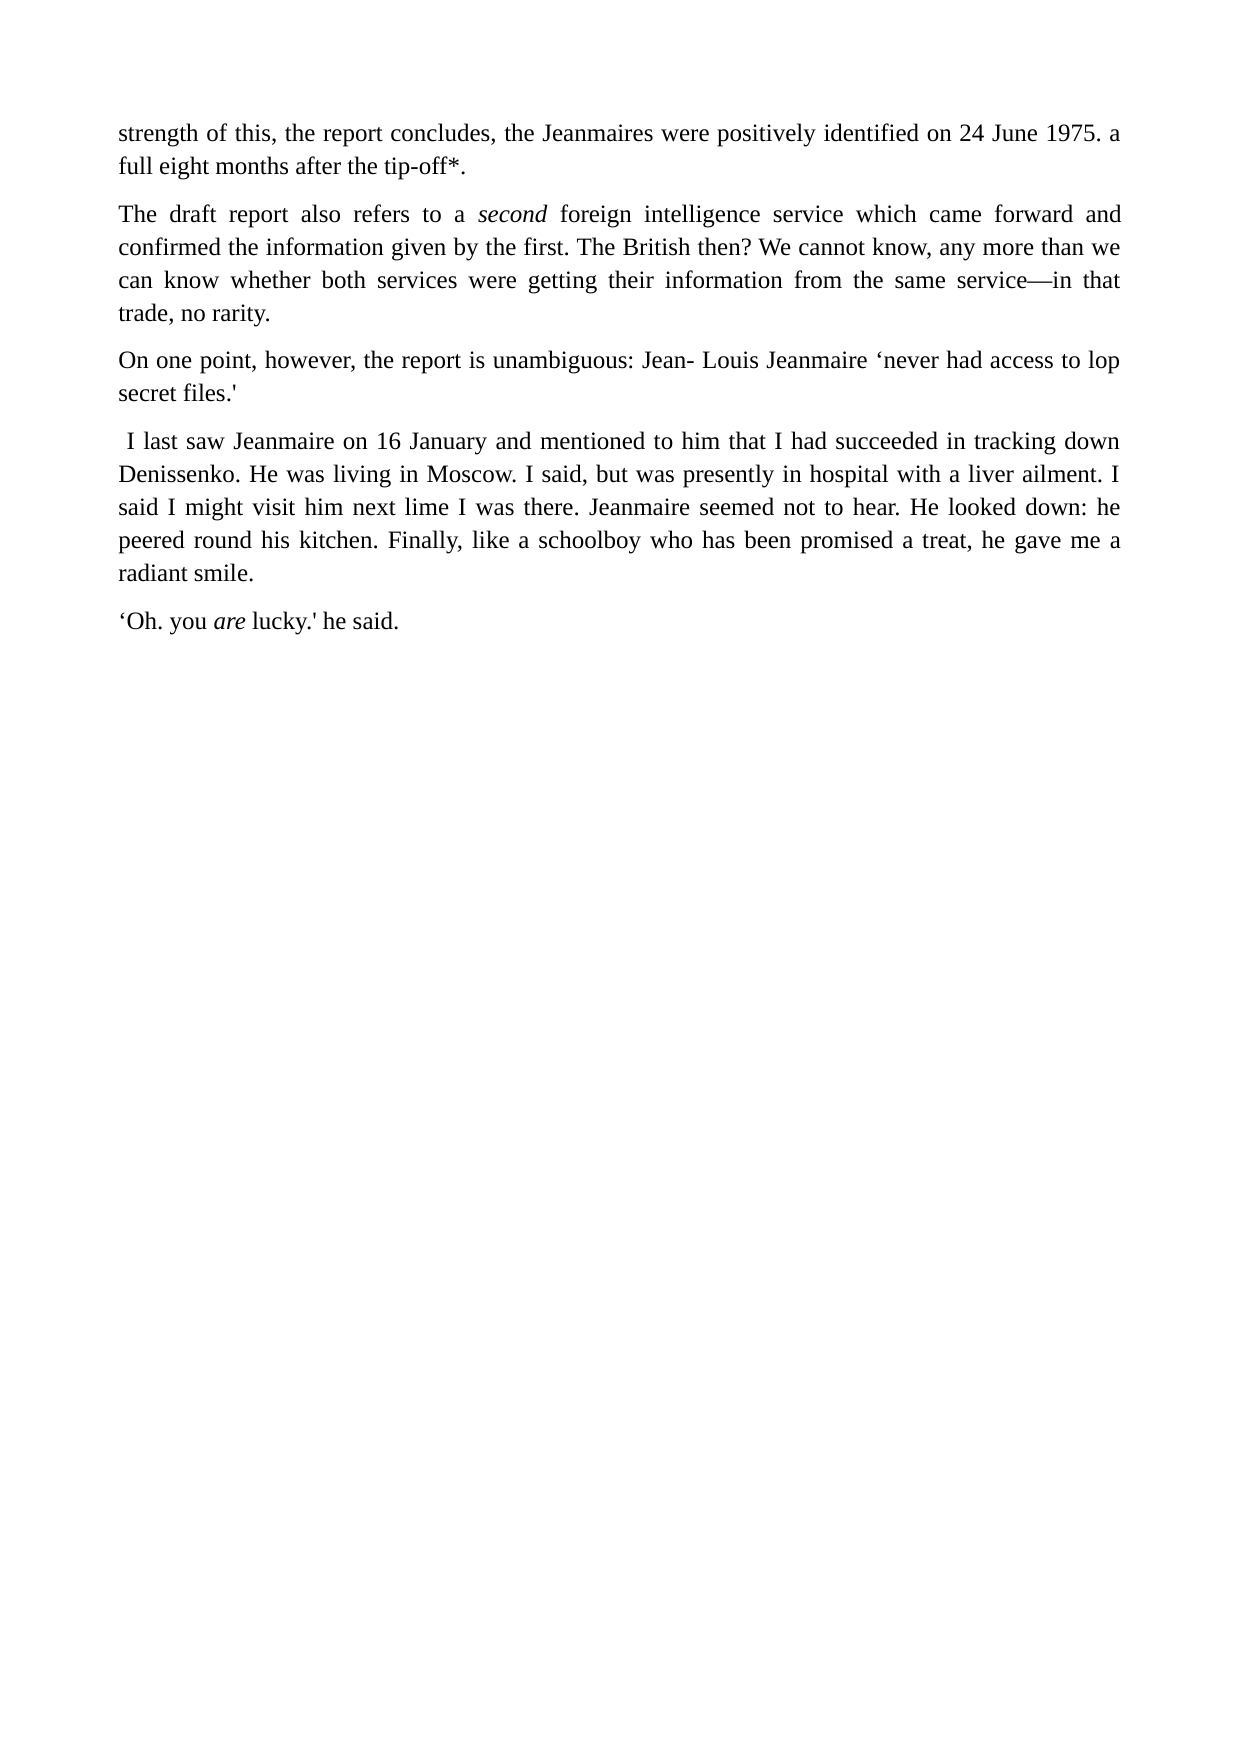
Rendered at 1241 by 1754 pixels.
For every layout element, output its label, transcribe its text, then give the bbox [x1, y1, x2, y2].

text The draft report also refers to a second foreign intelligence service which came forward and confirmed the information given by the first. The British then? We cannot know, any more than we can know whether both services were getting their information from the same service—in that trade, no rarity. [118, 199, 1122, 327]
text On one point, however, the report is unambiguous: Jean- Louis Jeanmaire ‘never had access to lop secret files.' [118, 345, 1122, 407]
text I last saw Jeanmaire on 16 January and mentioned to him that I had succeeded in tracking down Denissenko. He was living in Moscow. I said, but was presently in hospital with a liver ailment. I said I might visit him next lime I was there. Jeanmaire seemed not to hear. He looked down: he peered round his kitchen. Finally, like a schoolboy who has been promised a treat, he gave me a radiant smile. [118, 426, 1122, 587]
text strength of this, the report concludes, the Jeanmaires were positively identified on 24 June 1975. a full eight months after the tip-off*. [118, 118, 1122, 180]
text ‘Oh. you are lucky.' he said. [118, 606, 1122, 634]
